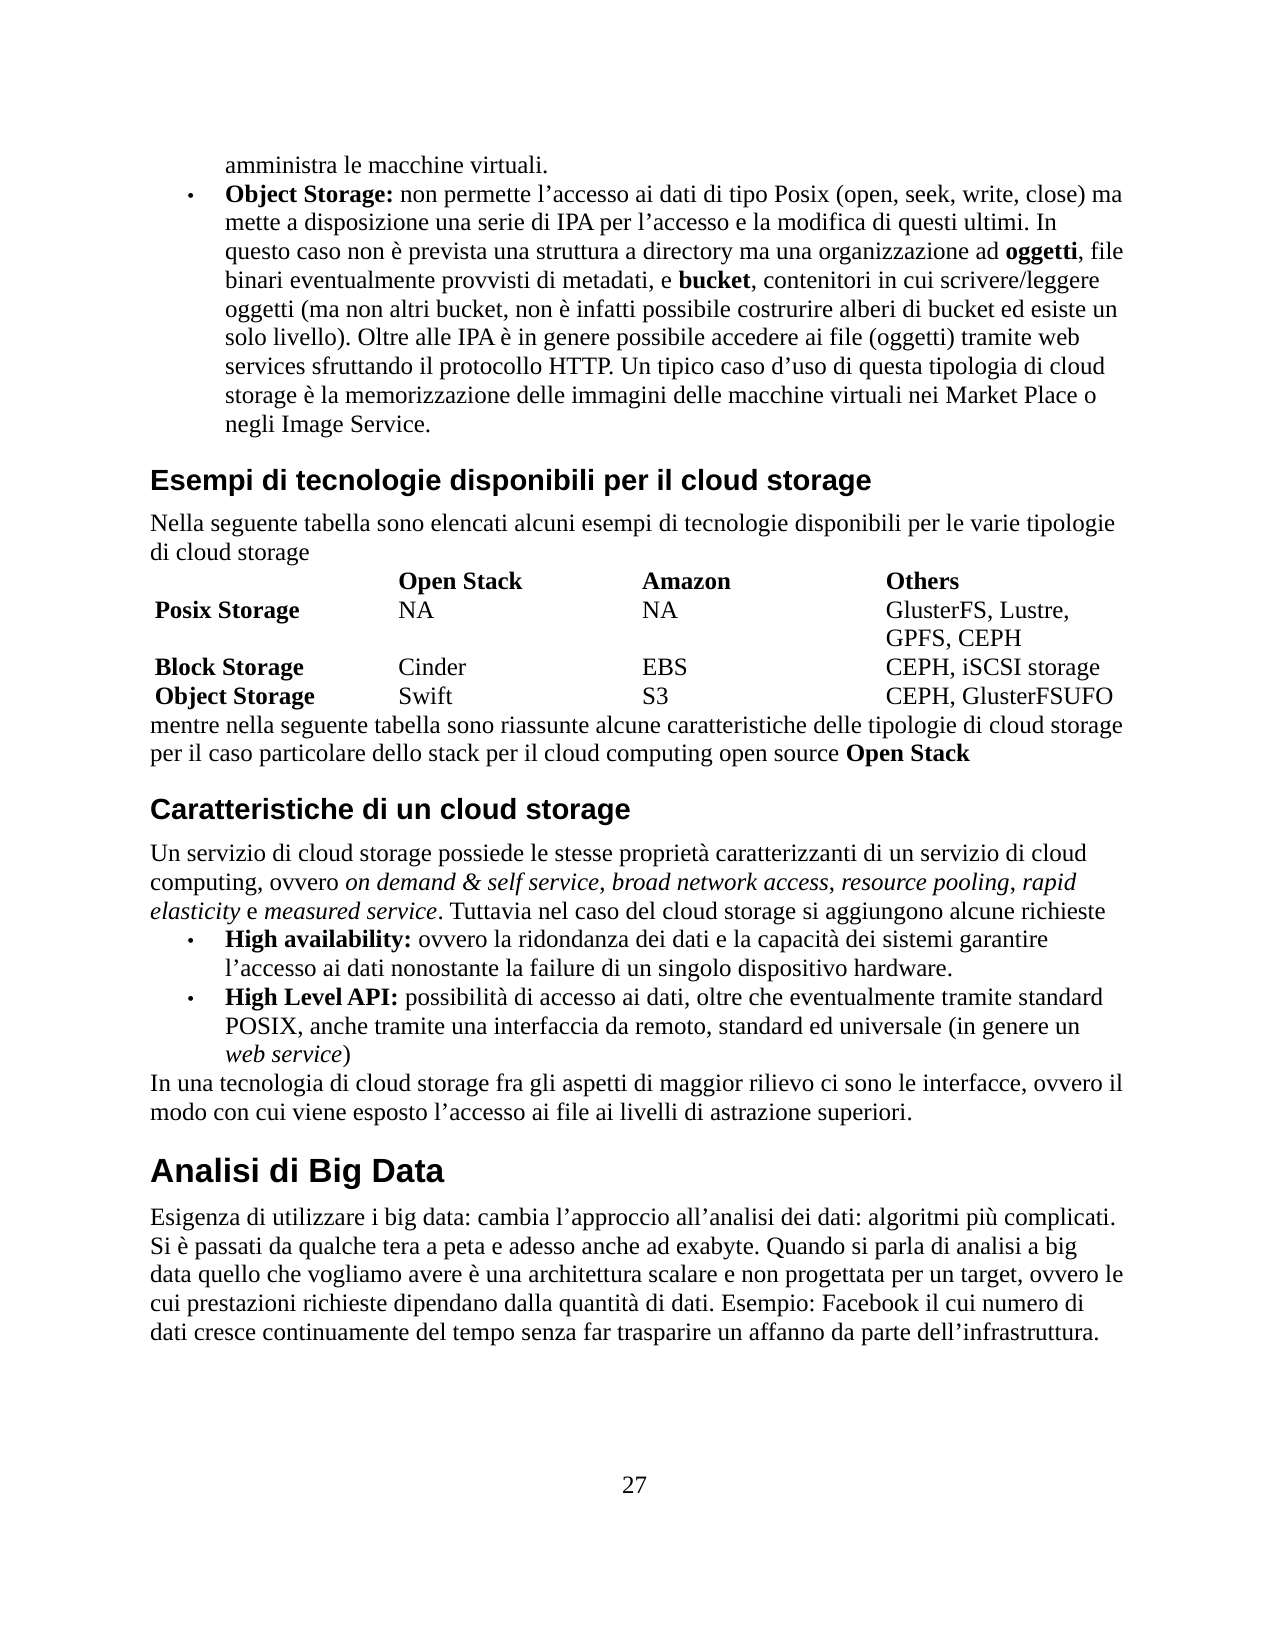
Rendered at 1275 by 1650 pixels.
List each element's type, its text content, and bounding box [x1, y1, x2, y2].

subtitle Esempi di tecnologie disponibili per il cloud storage [150, 462, 1125, 496]
list amministra le macchine virtuali. [187, 150, 1125, 179]
table_cell Cinder [394, 652, 637, 681]
text Nella seguente tabella sono elencati alcuni esempi di tecnologie disponibili per le varie tipologie di cloud storage [150, 508, 1125, 566]
table_cell Block Storage [150, 652, 394, 681]
table_cell Object Storage [150, 681, 394, 710]
subtitle Analisi di Big Data [150, 1151, 1125, 1189]
text Un servizio di cloud storage possiede le stesse proprietà caratterizzanti di un servizio di cloud computing, ovvero on demand & self service, broad network access, resource pooling, rapid elasticity e measured service. Tuttavia nel caso del cloud storage si aggiungono alcune richieste [150, 838, 1125, 924]
subtitle Caratteristiche di un cloud storage [150, 792, 1125, 826]
text mentre nella seguente tabella sono riassunte alcune caratteristiche delle tipologie di cloud storage per il caso particolare dello stack per il cloud computing open source Open Stack [150, 710, 1125, 767]
table_header Amazon [638, 566, 881, 595]
table_cell CEPH, iSCSI storage [881, 652, 1125, 681]
table_cell Posix Storage [150, 595, 394, 652]
table_cell EBS [638, 652, 881, 681]
list Object Storage: non permette l’accesso ai dati di tipo Posix (open, seek, write, close) ma mette a disposizione una serie di IPA per l’accesso e la modifica di questi ultimi. In questo caso non è prevista una struttura a directory ma una organizzazione ad oggetti, file binari eventualmente provvisti di metadati, e bucket, contenitori in cui scrivere/leggere oggetti (ma non altri bucket, non è infatti possibile costrurire alberi di bucket ed esiste un solo livello). Oltre alle IPA è in genere possibile accedere ai file (oggetti) tramite web services sfruttando il protocollo HTTP. Un tipico caso d’uso di questa tipologia di cloud storage è la memorizzazione delle immagini delle macchine virtuali nei Market Place o negli Image Service. [187, 179, 1125, 437]
table_header Others [881, 566, 1125, 595]
table_cell S3 [638, 681, 881, 710]
list High Level API: possibilità di accesso ai dati, oltre che eventualmente tramite standard POSIX, anche tramite una interfaccia da remoto, standard ed universale (in genere un web service) [187, 982, 1125, 1068]
table_cell Swift [394, 681, 637, 710]
table_header [150, 566, 394, 595]
table_header Open Stack [394, 566, 637, 595]
table_cell NA [638, 595, 881, 652]
table_cell CEPH, GlusterFSUFO [881, 681, 1125, 710]
table_cell NA [394, 595, 637, 652]
text In una tecnologia di cloud storage fra gli aspetti di maggior rilievo ci sono le interfacce, ovvero il modo con cui viene esposto l’accesso ai file ai livelli di astrazione superiori. [150, 1068, 1125, 1126]
text Esigenza di utilizzare i big data: cambia l’approccio all’analisi dei dati: algoritmi più complicati. Si è passati da qualche tera a peta e adesso anche ad exabyte. Quando si parla di analisi a big data quello che vogliamo avere è una architettura scalare e non progettata per un target, ovvero le cui prestazioni richieste dipendano dalla quantità di dati. Esempio: Facebook il cui numero di dati cresce continuamente del tempo senza far trasparire un affanno da parte dell’infrastruttura. [150, 1202, 1125, 1346]
list High availability: ovvero la ridondanza dei dati e la capacità dei sistemi garantire l’accesso ai dati nonostante la failure di un singolo dispositivo hardware. [187, 924, 1125, 982]
table_cell GlusterFS, Lustre, GPFS, CEPH [881, 595, 1125, 652]
